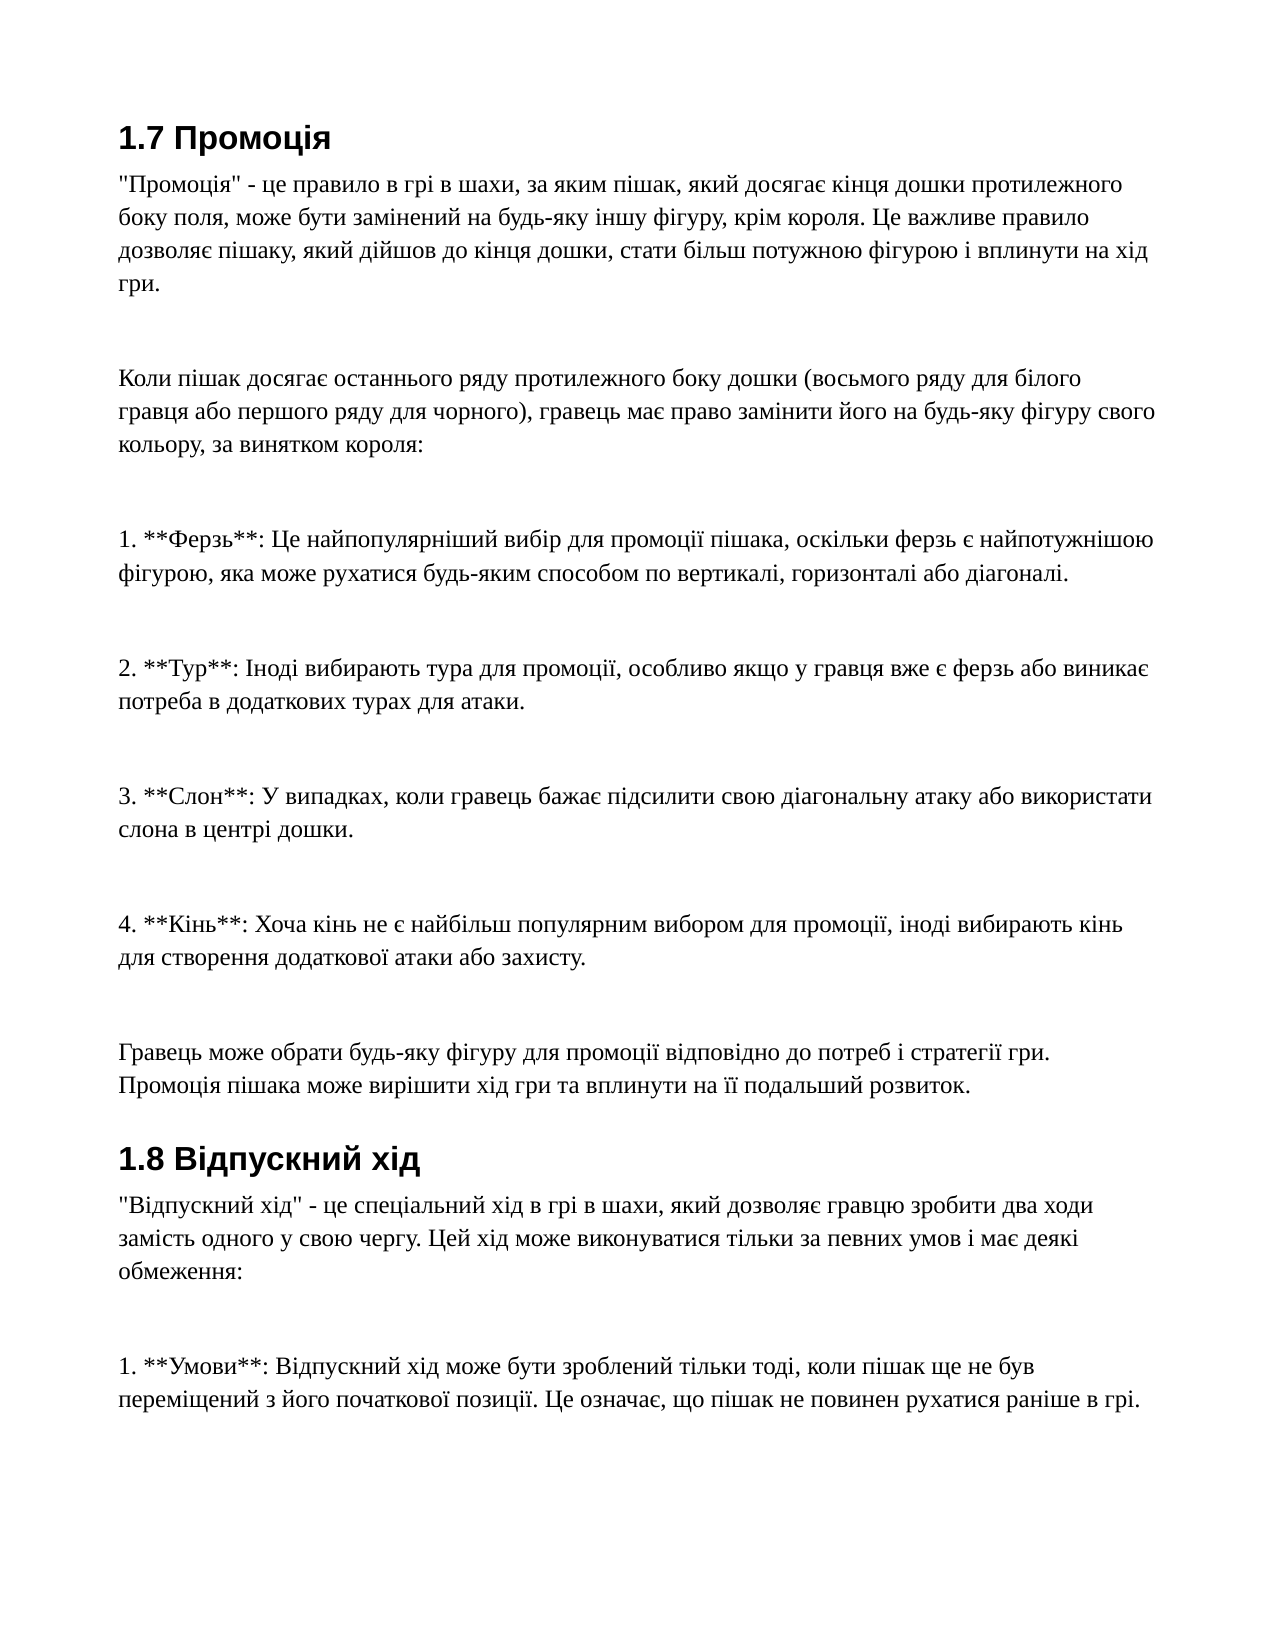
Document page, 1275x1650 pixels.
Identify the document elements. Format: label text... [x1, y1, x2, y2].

text 1. **Ферзь**: Це найпопулярніший вибір для промоції пішака, оскільки ферзь є найпотужнішою фігурою, яка може рухатися будь-яким способом по вертикалі, горизонталі або діагоналі. [118, 524, 1157, 586]
subtitle 1.7 Промоція [118, 118, 1157, 157]
text 1. **Умови**: Відпускний хід може бути зроблений тільки тоді, коли пішак ще не був переміщений з його початкової позиції. Це означає, що пішак не повинен рухатися раніше в грі. [118, 1351, 1157, 1413]
text Коли пішак досягає останнього ряду протилежного боку дошки (восьмого ряду для білого гравця або першого ряду для чорного), гравець має право замінити його на будь-яку фігуру свого кольору, за винятком короля: [118, 363, 1157, 458]
text Гравець може обрати будь-яку фігуру для промоції відповідно до потреб і стратегії гри. Промоція пішака може вирішити хід гри та вплинути на її подальший розвиток. [118, 1037, 1157, 1099]
text 4. **Кінь**: Хоча кінь не є найбільш популярним вибором для промоції, іноді вибирають кінь для створення додаткової атаки або захисту. [118, 909, 1157, 971]
text "Відпускний хід" - це спеціальний хід в грі в шахи, який дозволяє гравцю зробити два ходи замість одного у свою чергу. Цей хід може виконуватися тільки за певних умов і має деякі обмеження: [118, 1190, 1157, 1285]
subtitle 1.8 Відпускний хід [118, 1139, 1157, 1177]
text 2. **Тур**: Іноді вибирають тура для промоції, особливо якщо у гравця вже є ферзь або виникає потреба в додаткових турах для атаки. [118, 653, 1157, 714]
text 3. **Слон**: У випадках, коли гравець бажає підсилити свою діагональну атаку або використати слона в центрі дошки. [118, 781, 1157, 843]
text "Промоція" - це правило в грі в шахи, за яким пішак, який досягає кінця дошки протилежного боку поля, може бути замінений на будь-яку іншу фігуру, крім короля. Це важливе правило дозволяє пішаку, який дійшов до кінця дошки, стати більш потужною фігурою і вплинути на хід гри. [118, 169, 1157, 297]
